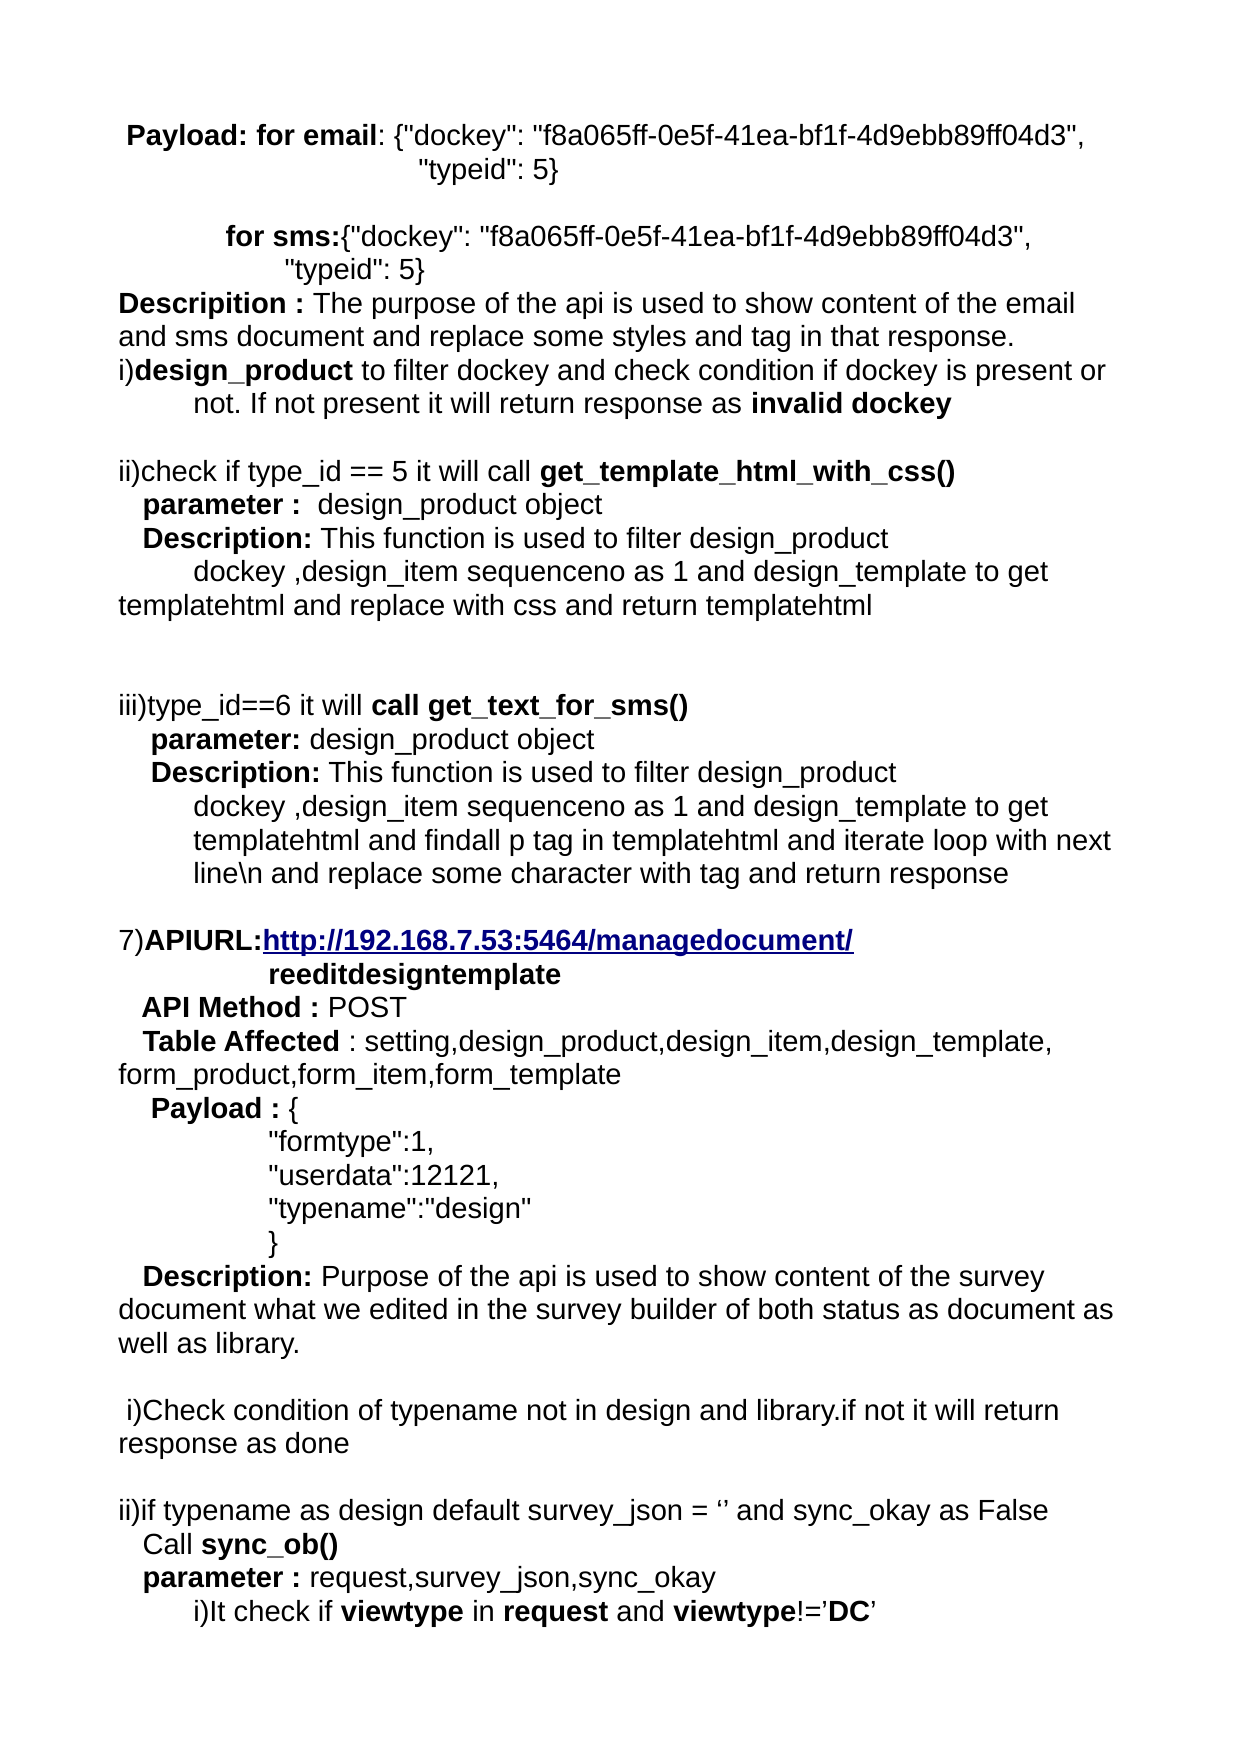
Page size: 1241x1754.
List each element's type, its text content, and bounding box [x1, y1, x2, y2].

text "typeid": 5} [118, 152, 1122, 185]
text parameter : design_product object [118, 487, 1122, 521]
text Payload : { [118, 1091, 1122, 1124]
text Description: This function is used to filter design_product dockey ,design_item sequenceno as 1 and design_template to get templatehtml and replace with css and return templatehtml [118, 521, 1122, 621]
text Table Affected : setting,design_product,design_item,design_template, [118, 1024, 1122, 1057]
text } [118, 1225, 1122, 1258]
text iii)type_id==6 it will call get_text_for_sms() [118, 688, 1122, 722]
text "userdata":12121, [118, 1158, 1122, 1191]
text Description: This function is used to filter design_product dockey ,design_item sequenceno as 1 and design_template to get templatehtml and findall p tag in templatehtml and iterate loop with next line\n and replace some character with tag and return response [118, 755, 1122, 889]
text API Method : POST [118, 990, 1122, 1024]
text 7)APIURL:http://192.168.7.53:5464/managedocument/ reeditdesigntemplate [118, 923, 1122, 990]
text "typeid": 5} [118, 252, 1122, 286]
text Description: Purpose of the api is used to show content of the survey document what we edited in the survey builder of both status as document as well as library. [118, 1258, 1122, 1359]
text ii)if typename as design default survey_json = ‘’ and sync_okay as False [118, 1493, 1122, 1527]
text ii)check if type_id == 5 it will call get_template_html_with_css() [118, 453, 1122, 487]
text parameter : request,survey_json,sync_okay [118, 1560, 1122, 1594]
text i)Check condition of typename not in design and library.if not it will return response as done [118, 1393, 1122, 1460]
text parameter: design_product object [118, 722, 1122, 755]
text form_product,form_item,form_template [118, 1057, 1122, 1091]
text Descripition : The purpose of the api is used to show content of the email and sms document and replace some styles and tag in that response. [118, 286, 1122, 353]
text "formtype":1, [118, 1124, 1122, 1158]
text i)design_product to filter dockey and check condition if dockey is present or not. If not present it will return response as invalid dockey [118, 353, 1122, 420]
text "typename":"design" [118, 1191, 1122, 1225]
text Call sync_ob() [118, 1527, 1122, 1560]
text Payload: for email: {"dockey": "f8a065ff-0e5f-41ea-bf1f-4d9ebb89ff04d3", [118, 118, 1122, 152]
text for sms:{"dockey": "f8a065ff-0e5f-41ea-bf1f-4d9ebb89ff04d3", [118, 219, 1122, 252]
text i)It check if viewtype in request and viewtype!=’DC’ [118, 1594, 1122, 1627]
